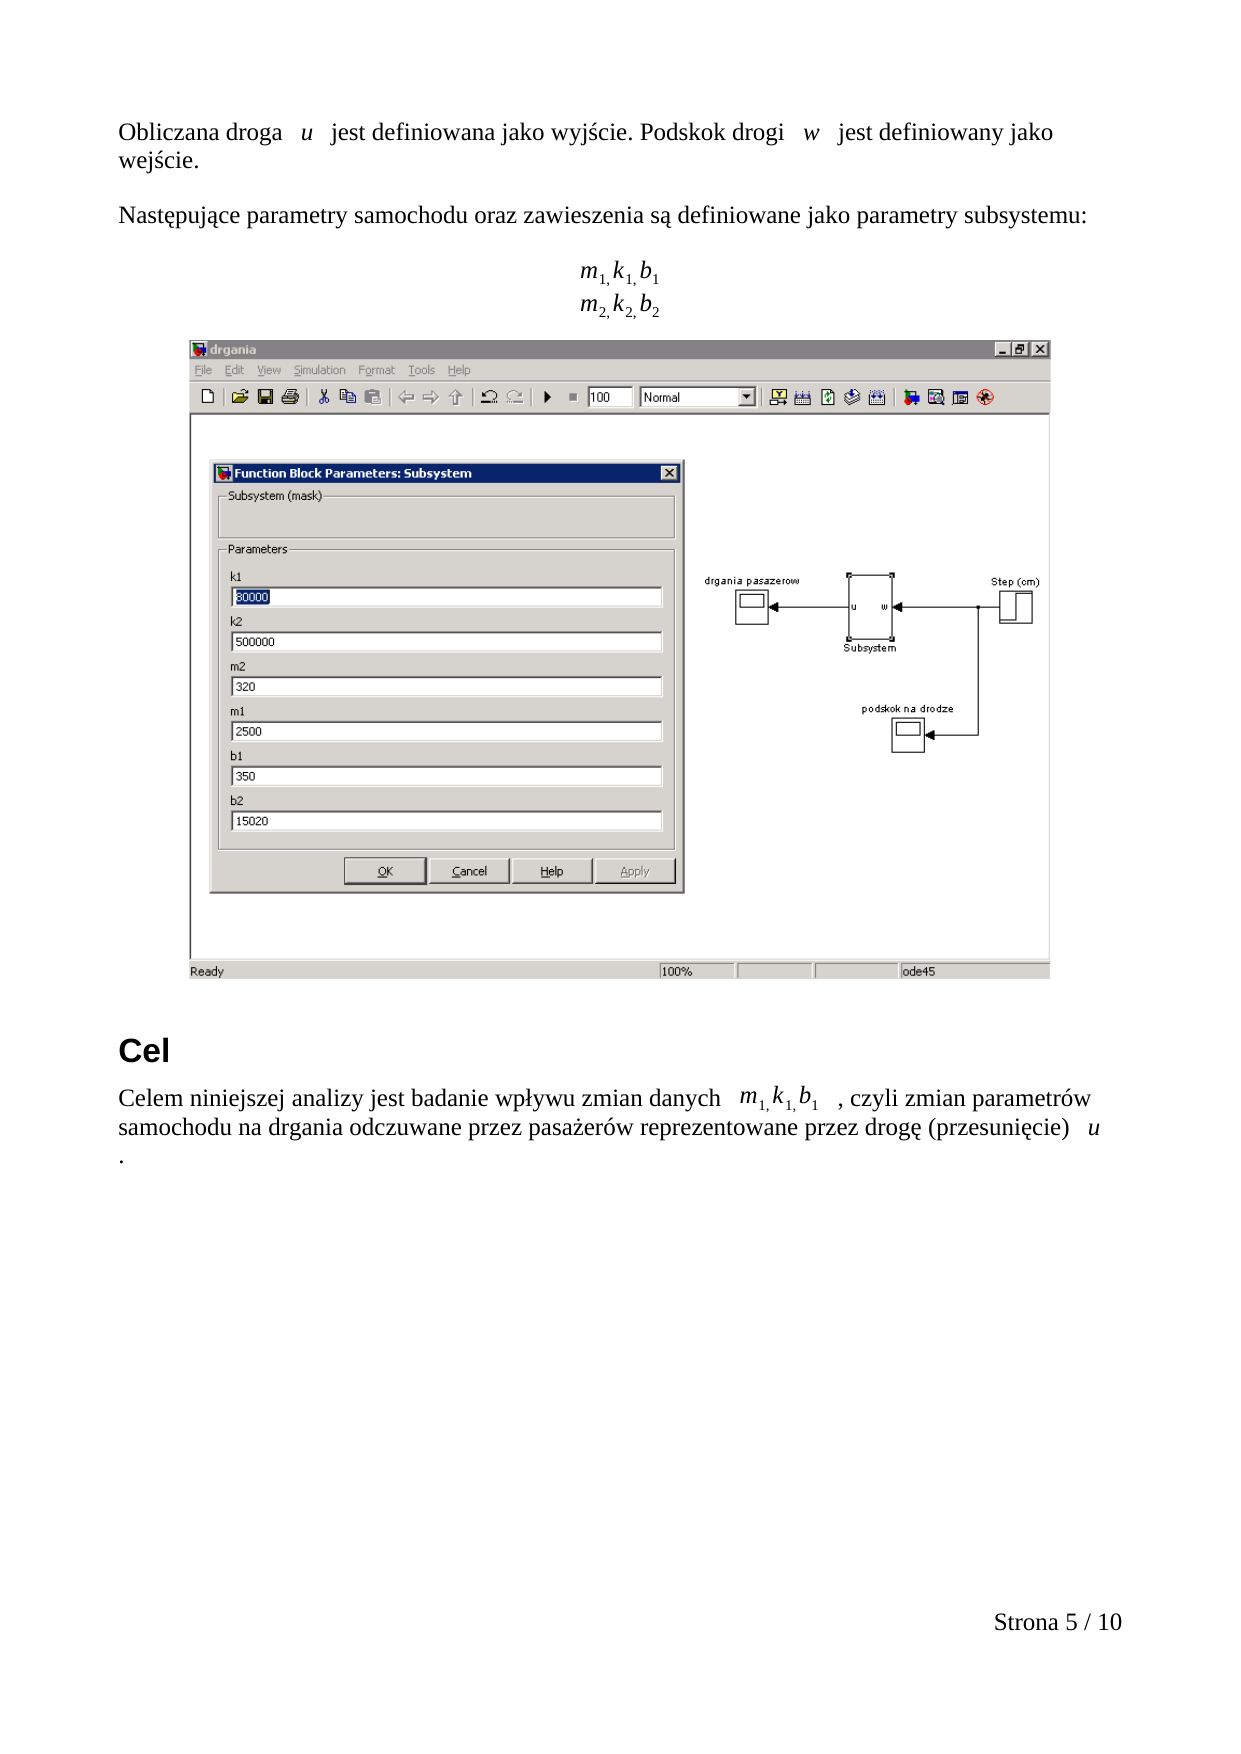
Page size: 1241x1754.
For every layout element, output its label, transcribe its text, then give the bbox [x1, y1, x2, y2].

text Celem niniejszej analizy jest badanie wpływu zmian danych, czyli zmian parametrów samochodu na drgania odczuwane przez pasażerów reprezentowane przez drogę (przesunięcie). [118, 1082, 1122, 1169]
subtitle Cel [118, 1032, 1122, 1070]
picture [189, 340, 1051, 980]
text Następujące parametry samochodu oraz zawieszenia są definiowane jako parametry subsystemu: [118, 201, 1122, 229]
text Obliczana drogajest definiowana jako wyjście. Podskok drogijest definiowany jako wejście. [118, 118, 1122, 173]
